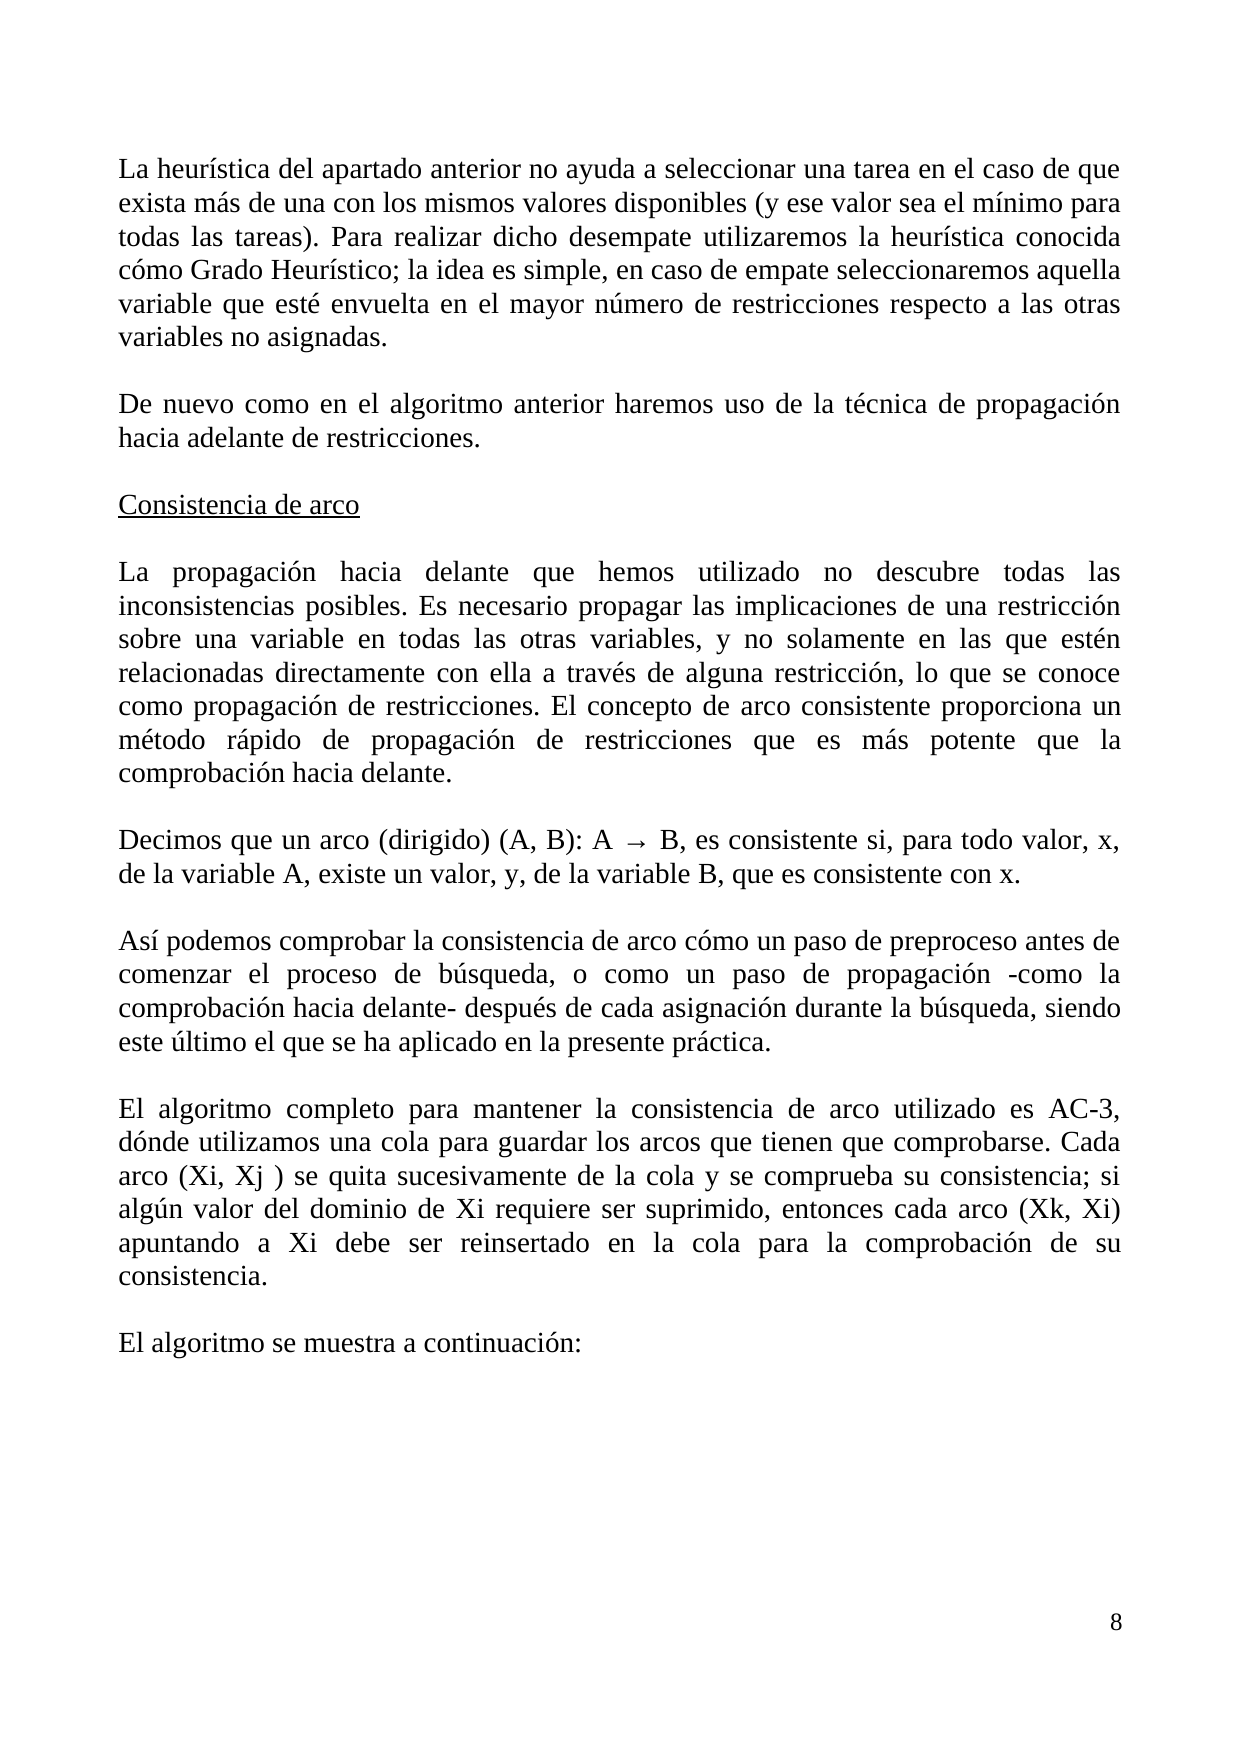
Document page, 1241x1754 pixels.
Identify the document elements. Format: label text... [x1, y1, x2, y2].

text Así podemos comprobar la consistencia de arco cómo un paso de preproceso antes de comenzar el proceso de búsqueda, o como un paso de propagación -como la comprobación hacia delante- después de cada asignación durante la búsqueda, siendo este último el que se ha aplicado en la presente práctica. [118, 923, 1122, 1057]
text Decimos que un arco (dirigido) (A, B): A → B, es consistente si, para todo valor, x, de la variable A, existe un valor, y, de la variable B, que es consistente con x. [118, 822, 1122, 889]
text Consistencia de arco [118, 487, 1122, 521]
text La propagación hacia delante que hemos utilizado no descubre todas las inconsistencias posibles. Es necesario propagar las implicaciones de una restricción sobre una variable en todas las otras variables, y no solamente en las que estén relacionadas directamente con ella a través de alguna restricción, lo que se conoce como propagación de restricciones. El concepto de arco consistente proporciona un método rápido de propagación de restricciones que es más potente que la comprobación hacia delante. [118, 554, 1122, 789]
text El algoritmo se muestra a continuación: [118, 1326, 1122, 1359]
text De nuevo como en el algoritmo anterior haremos uso de la técnica de propagación hacia adelante de restricciones. [118, 386, 1122, 453]
text La heurística del apartado anterior no ayuda a seleccionar una tarea en el caso de que exista más de una con los mismos valores disponibles (y ese valor sea el mínimo para todas las tareas). Para realizar dicho desempate utilizaremos la heurística conocida cómo Grado Heurístico; la idea es simple, en caso de empate seleccionaremos aquella variable que esté envuelta en el mayor número de restricciones respecto a las otras variables no asignadas. [118, 152, 1122, 353]
text El algoritmo completo para mantener la consistencia de arco utilizado es AC-3, dónde utilizamos una cola para guardar los arcos que tienen que comprobarse. Cada arco (Xi, Xj ) se quita sucesivamente de la cola y se comprueba su consistencia; si algún valor del dominio de Xi requiere ser suprimido, entonces cada arco (Xk, Xi) apuntando a Xi debe ser reinsertado en la cola para la comprobación de su consistencia. [118, 1091, 1122, 1292]
